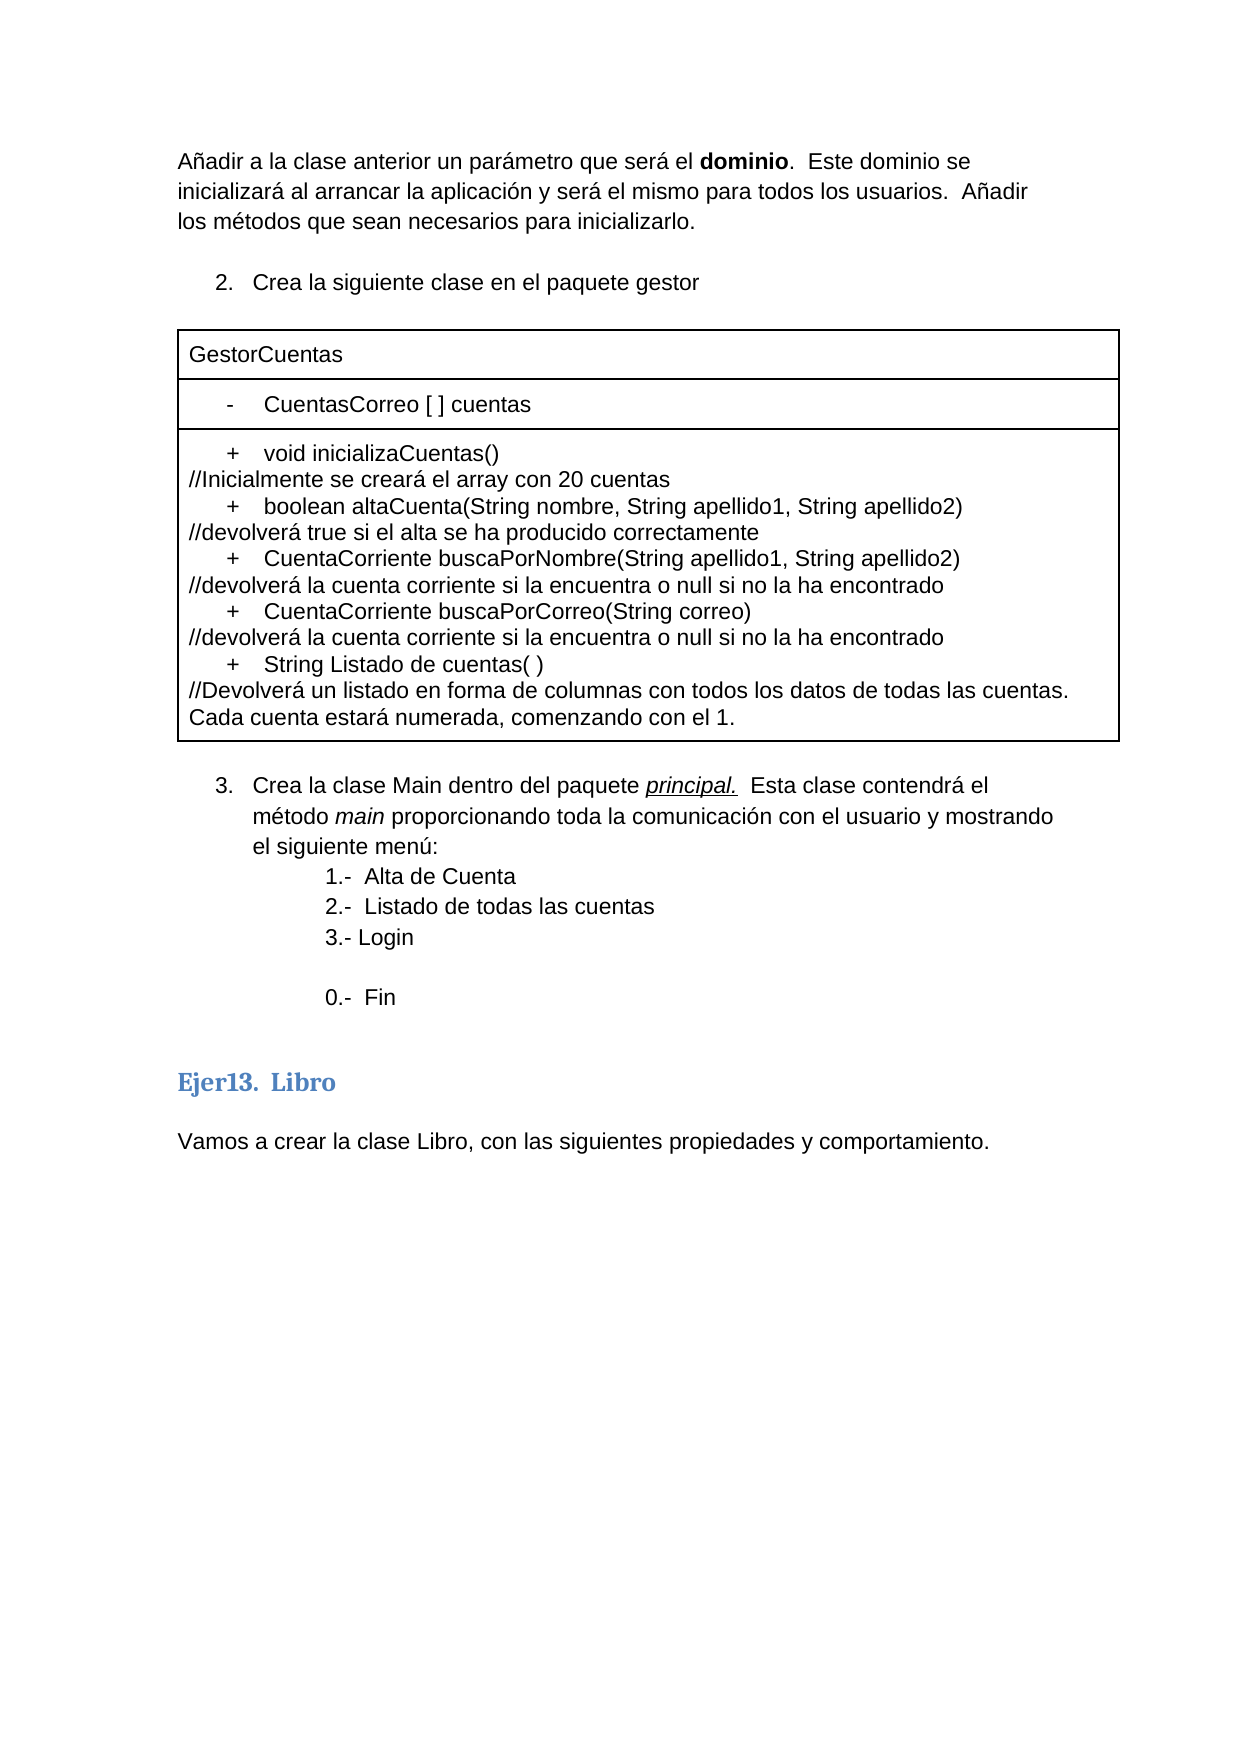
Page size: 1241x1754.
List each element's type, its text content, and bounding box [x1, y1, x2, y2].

text 1.- Alta de Cuenta [177, 863, 1063, 889]
text Añadir a la clase anterior un parámetro que será el dominio. Este dominio se inicializará al arrancar la aplicación y será el mismo para todos los usuarios. Añadir los métodos que sean necesarios para inicializarlo. [177, 148, 1063, 234]
text 2.- Listado de todas las cuentas [177, 893, 1063, 920]
table_header GestorCuentas [179, 331, 1118, 378]
table_cell CuentasCorreo [ ] cuentas [179, 380, 1118, 427]
text 3.- Login [177, 923, 1063, 950]
list Crea la siguiente clase en el paquete gestor [215, 268, 1063, 295]
list Crea la clase Main dentro del paquete principal. Esta clase contendrá el método main proporcionando toda la comunicación con el usuario y mostrando el siguiente menú: [215, 772, 1063, 859]
text Vamos a crear la clase Libro, con las siguientes propiedades y comportamiento. [177, 1128, 1063, 1154]
subtitle Ejer13. Libro [177, 1067, 1063, 1098]
table_cell void inicializaCuentas() //Inicialmente se creará el array con 20 cuentas boolean altaCuenta(String nombre, String apellido1, String apellido2) //devolverá true si el alta se ha producido correctamente CuentaCorriente buscaPorNombre(String apellido1, String apellido2) //devolverá la cuenta corriente si la encuentra o null si no la ha encontrado CuentaCorriente buscaPorCorreo(String correo) //devolverá la cuenta corriente si la encuentra o null si no la ha encontrado String Listado de cuentas( ) //Devolverá un listado en forma de columnas con todos los datos de todas las cuentas. Cada cuenta estará numerada, comenzando con el 1. [179, 430, 1118, 740]
text 0.- Fin [177, 984, 1063, 1010]
